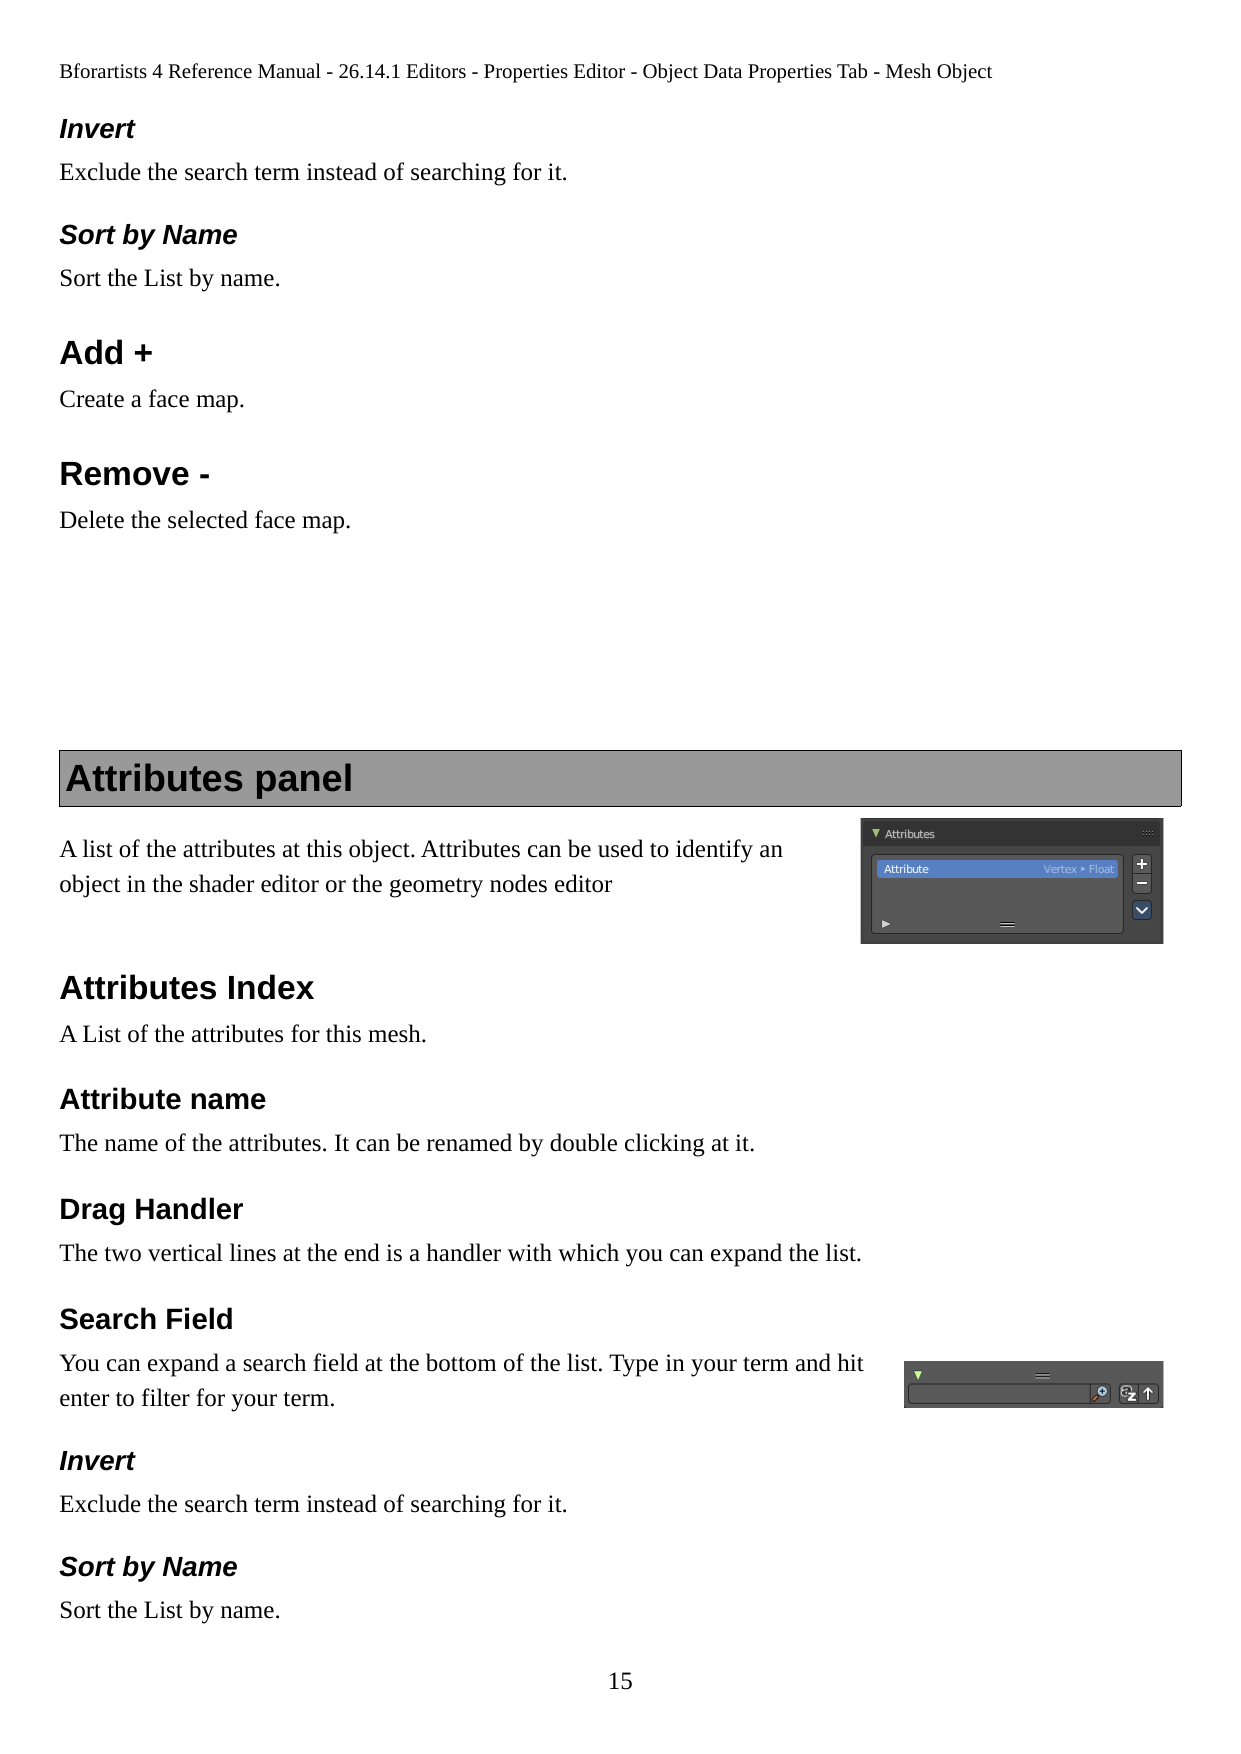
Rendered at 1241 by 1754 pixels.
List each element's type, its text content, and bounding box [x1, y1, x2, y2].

subtitle Invert [59, 113, 1181, 144]
text Delete the selected face map. [59, 505, 1181, 534]
text The two vertical lines at the end is a handler with which you can expand the list. [59, 1238, 1181, 1267]
table_header Attributes panel [60, 751, 1181, 806]
text A list of the attributes at this object. Attributes can be used to identify an object in the shader editor or the geometry nodes editor [59, 834, 860, 898]
subtitle Search Field [59, 1302, 1181, 1336]
picture [904, 1361, 1164, 1408]
text Sort the List by name. [59, 1595, 1181, 1623]
subtitle Sort by Name [59, 218, 1181, 250]
subtitle Remove - [59, 454, 1181, 492]
text The name of the attributes. It can be renamed by double clicking at it. [59, 1128, 1181, 1157]
subtitle Attributes Index [59, 967, 1181, 1006]
text A List of the attributes for this mesh. [59, 1019, 1181, 1047]
subtitle Drag Handler [59, 1192, 1181, 1226]
text Exclude the search term instead of searching for it. [59, 1489, 1181, 1517]
subtitle Invert [59, 1444, 1181, 1476]
subtitle Sort by Name [59, 1550, 1181, 1582]
text Sort the List by name. [59, 263, 1181, 292]
subtitle Add + [59, 333, 1181, 371]
picture [860, 818, 1164, 944]
subtitle Attribute name [59, 1082, 1181, 1116]
text You can expand a search field at the bottom of the list. Type in your term and hit enter to filter for your term. [59, 1348, 1181, 1412]
text Create a face map. [59, 384, 1181, 413]
text Exclude the search term instead of searching for it. [59, 157, 1181, 186]
